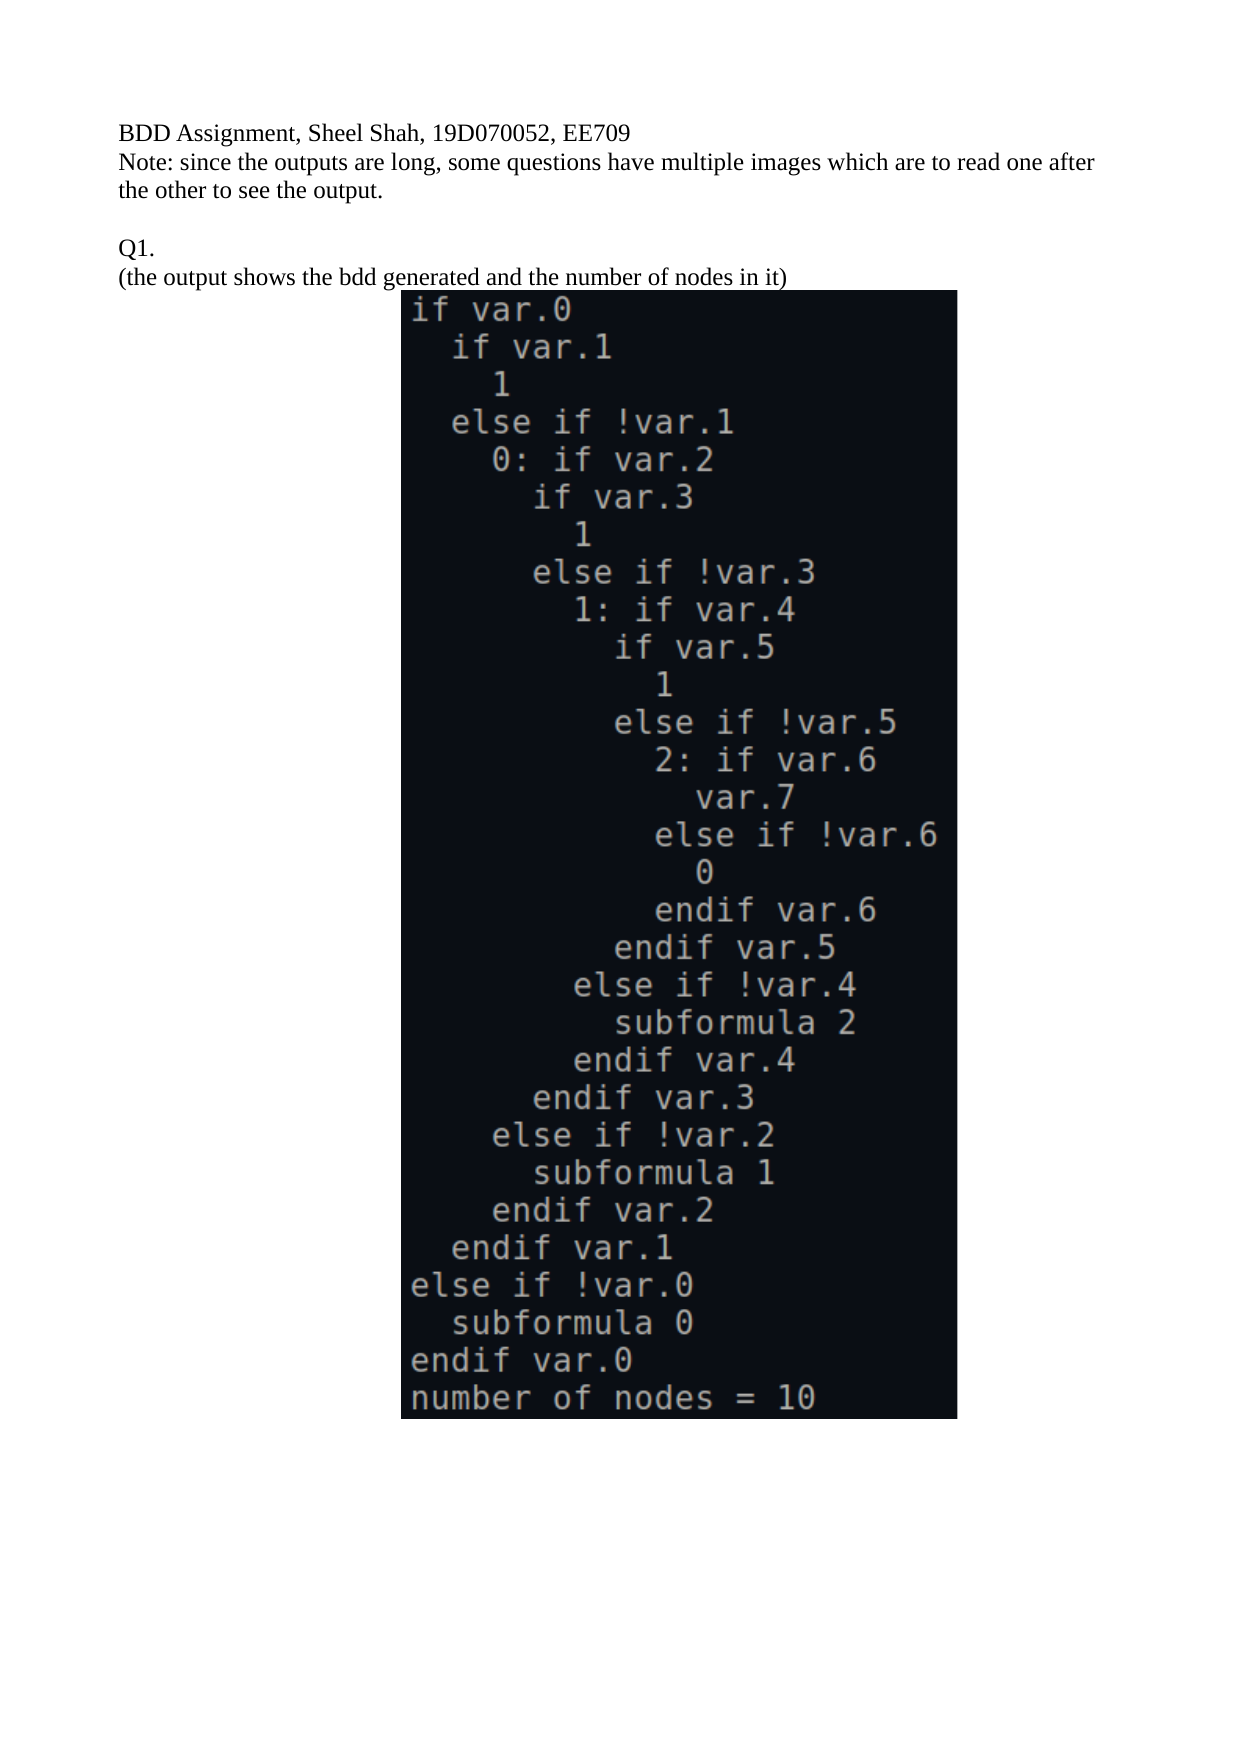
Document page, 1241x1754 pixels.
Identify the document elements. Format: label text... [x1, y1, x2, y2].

text BDD Assignment, Sheel Shah, 19D070052, EE709 [118, 118, 1122, 147]
picture [401, 290, 958, 1419]
text Q1. [118, 233, 1122, 262]
text (the output shows the bdd generated and the number of nodes in it) [118, 262, 1122, 291]
text Note: since the outputs are long, some questions have multiple images which are to read one after the other to see the output. [118, 147, 1122, 204]
